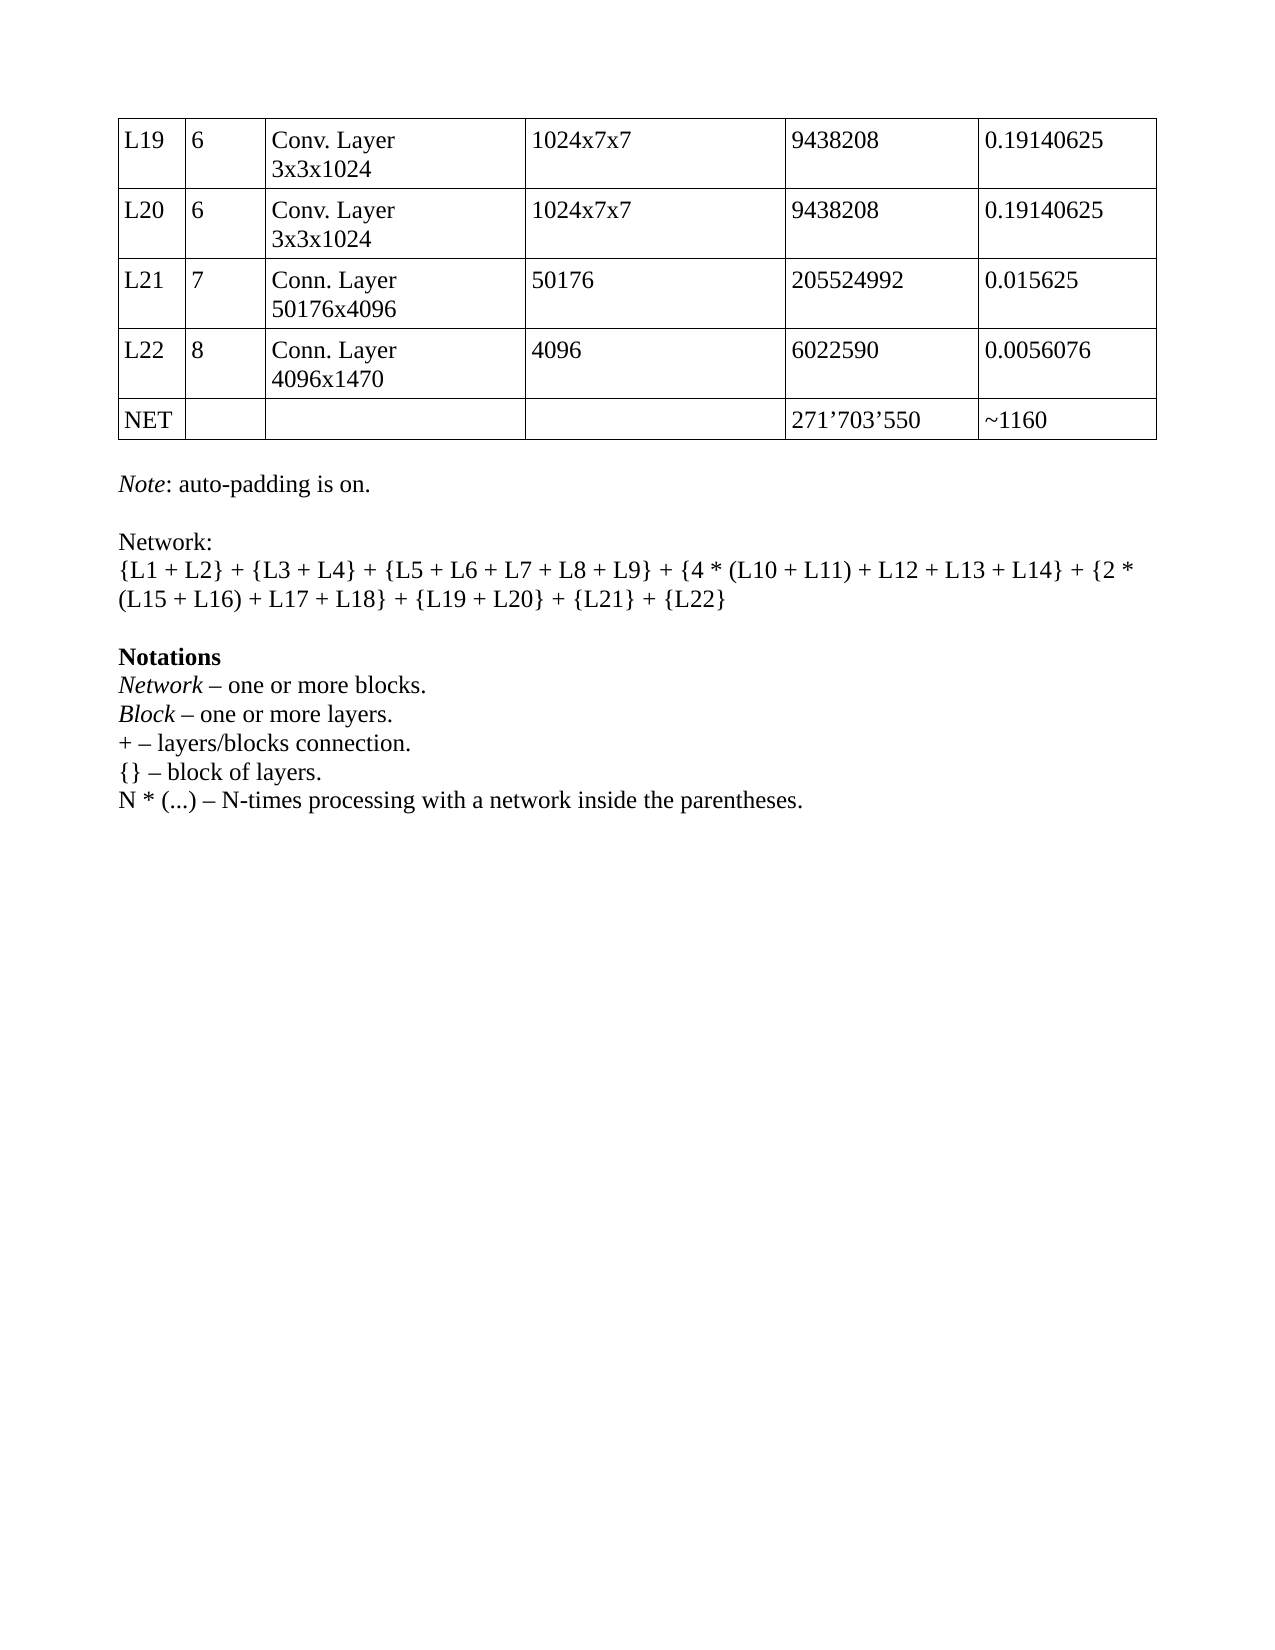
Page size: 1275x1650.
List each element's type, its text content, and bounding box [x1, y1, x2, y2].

table_cell 0.015625 [979, 259, 1156, 328]
table_cell 7 [186, 259, 265, 328]
text {} – block of layers. [118, 757, 1157, 785]
table_cell 9438208 [786, 119, 978, 188]
table_cell 271’703’550 [786, 399, 978, 439]
text N * (...) – N-times processing with a network inside the parentheses. [118, 785, 1157, 814]
text Block – one or more layers. [118, 699, 1157, 728]
table_cell [186, 399, 265, 439]
text Notations [118, 642, 1157, 670]
table_cell 9438208 [786, 189, 978, 258]
table_cell [266, 399, 525, 439]
text + – layers/blocks connection. [118, 728, 1157, 757]
text Note: auto-padding is on. [118, 469, 1157, 498]
table_cell Conv. Layer 3x3x1024 [266, 119, 525, 188]
table_cell Conn. Layer 4096x1470 [266, 329, 525, 398]
table_cell 6 [186, 119, 265, 188]
table_cell L20 [119, 189, 185, 258]
text {L1 + L2} + {L3 + L4} + {L5 + L6 + L7 + L8 + L9} + {4 * (L10 + L11) + L12 + L13 + L14} + {2 * (L15 + L16) + L17 + L18} + {L19 + L20} + {L21} + {L22} [118, 555, 1157, 613]
table_cell L19 [119, 119, 185, 188]
table_cell L22 [119, 329, 185, 398]
table_cell Conv. Layer 3x3x1024 [266, 189, 525, 258]
table_cell 1024x7x7 [526, 119, 785, 188]
text Network – one or more blocks. [118, 670, 1157, 699]
table_cell NET [119, 399, 185, 439]
table_cell 0.19140625 [979, 189, 1156, 258]
table_cell 1024x7x7 [526, 189, 785, 258]
table_cell 4096 [526, 329, 785, 398]
table_cell [526, 399, 785, 439]
table_cell 6 [186, 189, 265, 258]
table_cell L21 [119, 259, 185, 328]
table_cell 8 [186, 329, 265, 398]
table_cell 50176 [526, 259, 785, 328]
table_cell 6022590 [786, 329, 978, 398]
table_cell 0.0056076 [979, 329, 1156, 398]
text Network: [118, 527, 1157, 555]
table_cell ~1160 [979, 399, 1156, 439]
table_cell 0.19140625 [979, 119, 1156, 188]
table_cell Conn. Layer 50176x4096 [266, 259, 525, 328]
table_cell 205524992 [786, 259, 978, 328]
